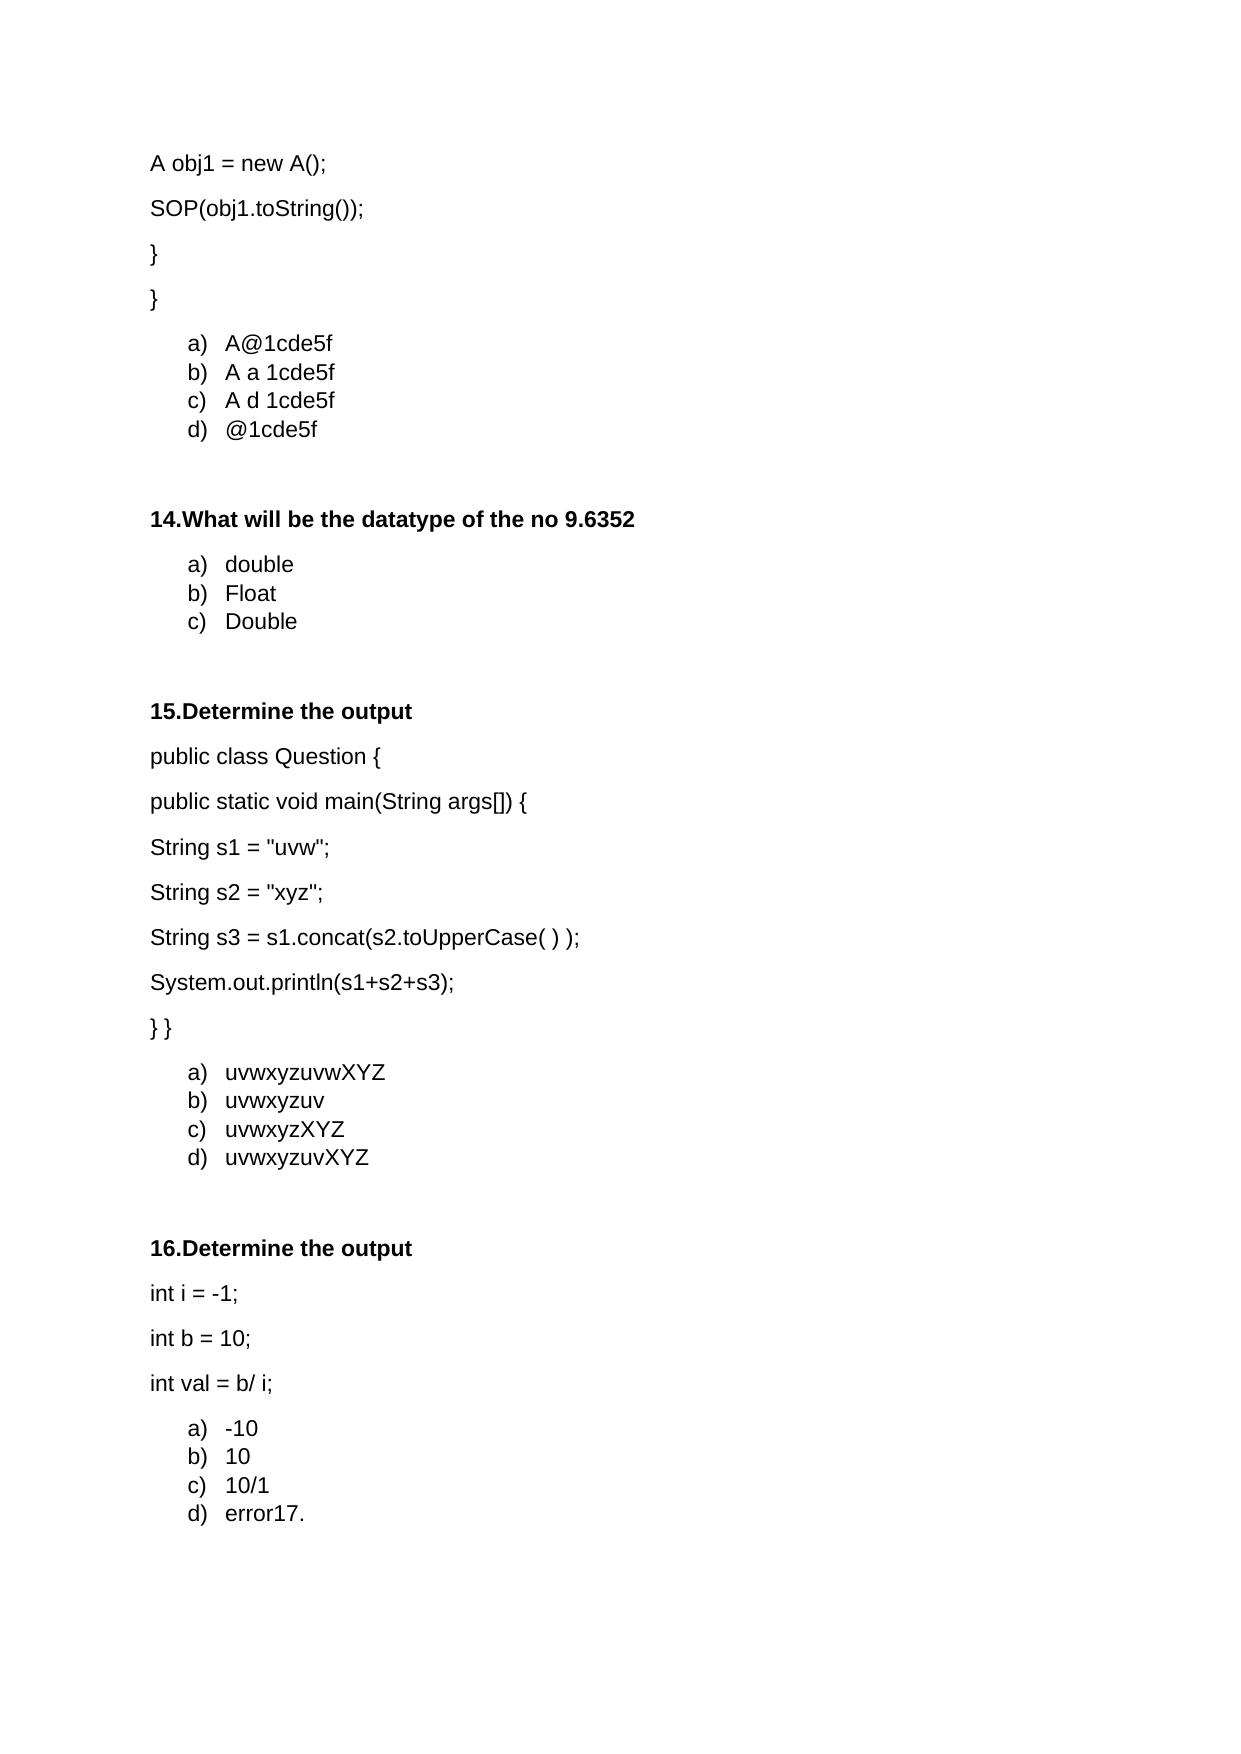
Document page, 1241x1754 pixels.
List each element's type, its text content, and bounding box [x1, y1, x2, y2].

list uvwxyzuv [187, 1087, 1090, 1114]
text String s3 = s1.concat(s2.toUpperCase( ) ); [150, 924, 1090, 950]
text } [150, 240, 1090, 267]
text int i = -1; [150, 1279, 1090, 1306]
text 15.Determine the output [150, 698, 1090, 724]
text } [150, 285, 1090, 312]
list uvwxyzuvXYZ [187, 1144, 1090, 1171]
text public class Question { [150, 743, 1090, 769]
list 10/1 [187, 1472, 1090, 1498]
list error17. [187, 1500, 1090, 1527]
text A obj1 = new A(); [150, 150, 1090, 176]
list Double [187, 608, 1090, 634]
list A d 1cde5f [187, 387, 1090, 414]
list A@1cde5f [187, 330, 1090, 357]
text String s2 = "xyz"; [150, 878, 1090, 905]
text SOP(obj1.toString()); [150, 195, 1090, 221]
list A a 1cde5f [187, 359, 1090, 385]
text } } [150, 1014, 1090, 1040]
list uvwxyzXYZ [187, 1116, 1090, 1142]
text int val = b/ i; [150, 1370, 1090, 1396]
text String s1 = "uvw"; [150, 833, 1090, 860]
list Float [187, 579, 1090, 606]
list double [187, 551, 1090, 577]
text 16.Determine the output [150, 1234, 1090, 1261]
list @1cde5f [187, 416, 1090, 442]
list uvwxyzuvwXYZ [187, 1059, 1090, 1085]
text System.out.println(s1+s2+s3); [150, 969, 1090, 995]
text 14.What will be the datatype of the no 9.6352 [150, 506, 1090, 532]
text public static void main(String args[]) { [150, 788, 1090, 815]
list 10 [187, 1443, 1090, 1470]
text int b = 10; [150, 1325, 1090, 1351]
list -10 [187, 1415, 1090, 1441]
